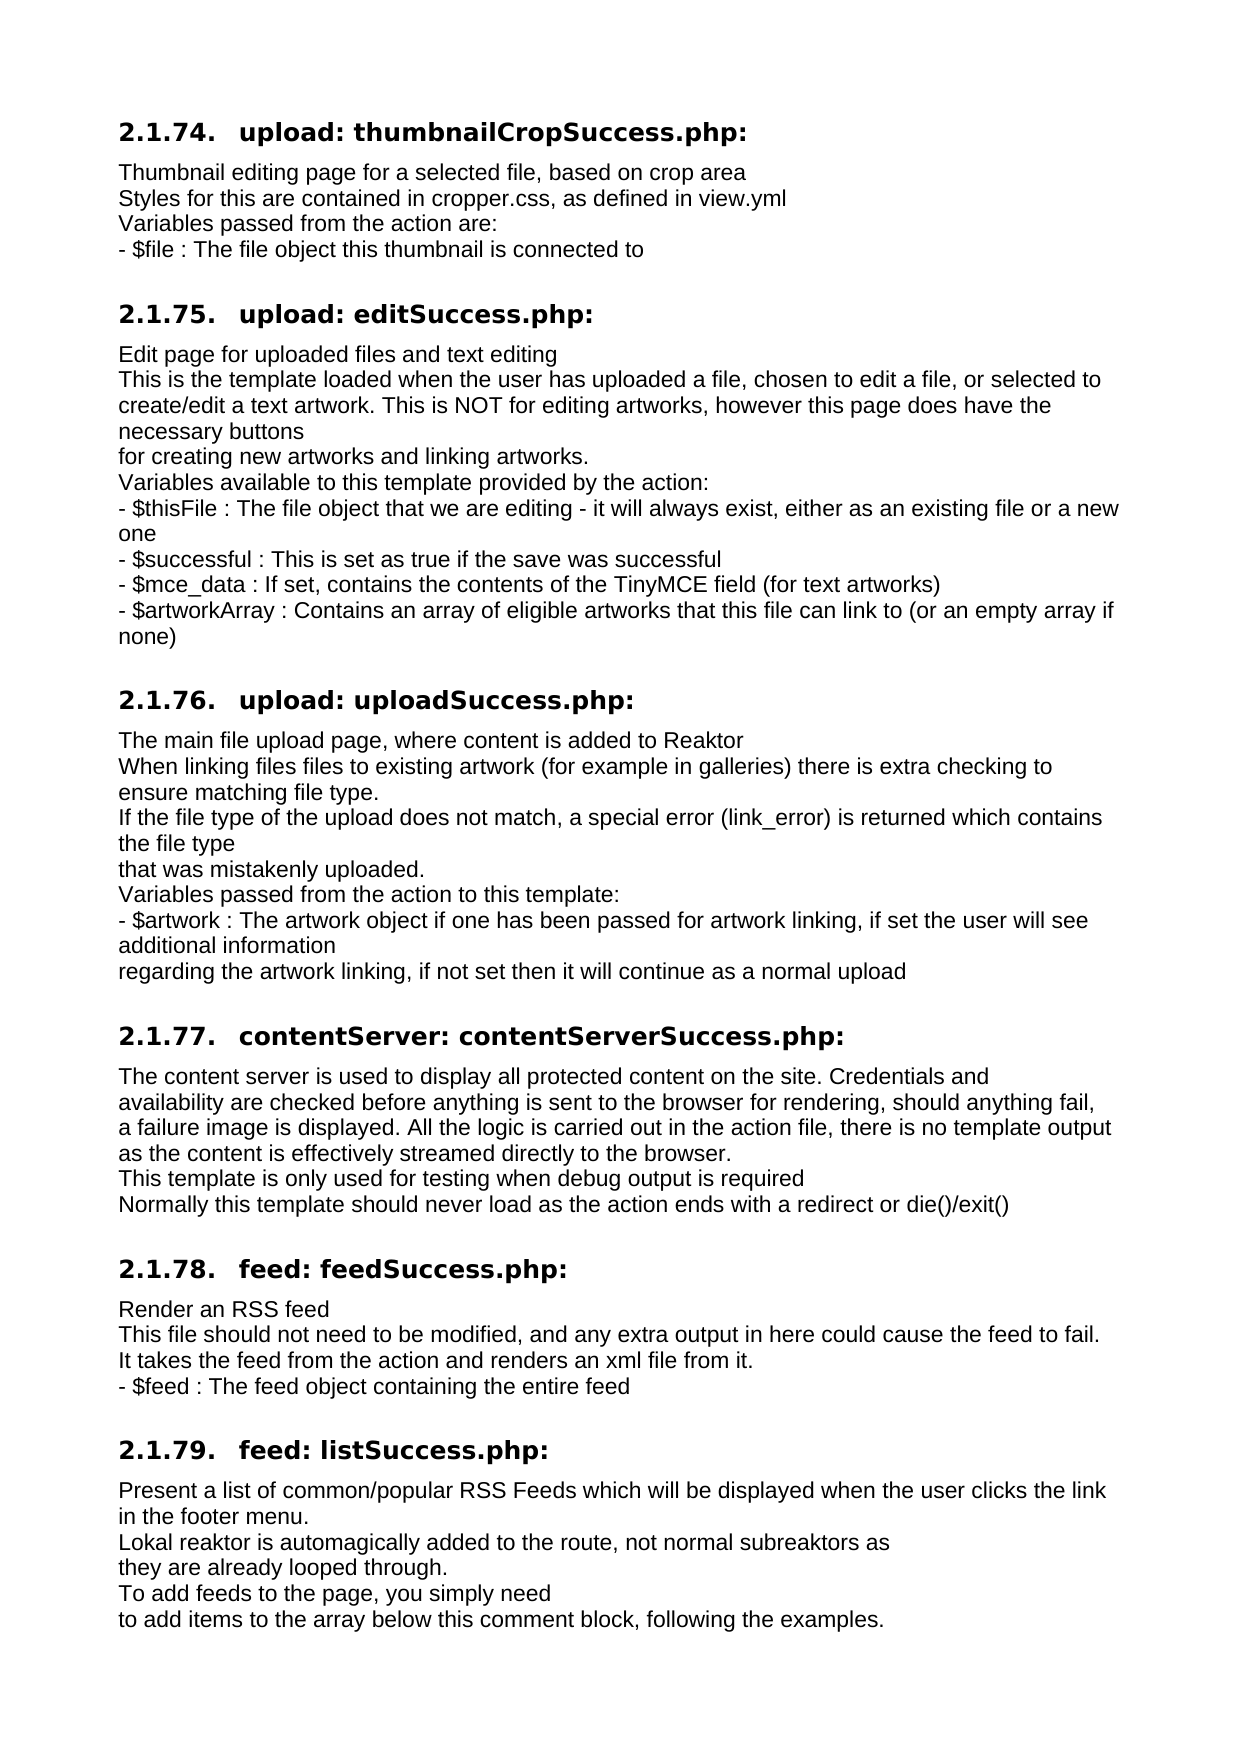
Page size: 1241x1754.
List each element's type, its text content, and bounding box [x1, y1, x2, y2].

subtitle upload: editSuccess.php: [118, 300, 1122, 329]
text Edit page for uploaded files and text editing This is the template loaded when the user has uploaded a file, chosen to edit a file, or selected to create/edit a text artwork. This is NOT for editing artworks, however this page does have the necessary buttons for creating new artworks and linking artworks. Variables available to this template provided by the action: - $thisFile : The file object that we are editing - it will always exist, either as an existing file or a new one - $successful : This is set as true if the save was successful - $mce_data : If set, contains the contents of the TinyMCE field (for text artworks) - $artworkArray : Contains an array of eligible artworks that this file can link to (or an empty array if none) [118, 341, 1122, 649]
subtitle upload: uploadSuccess.php: [118, 686, 1122, 716]
text The main file upload page, where content is added to Reaktor When linking files files to existing artwork (for example in galleries) there is extra checking to ensure matching file type. If the file type of the upload does not match, a special error (link_error) is returned which contains the file type that was mistakenly uploaded. Variables passed from the action to this template: - $artwork : The artwork object if one has been passed for artwork linking, if set the user will see additional information regarding the artwork linking, if not set then it will continue as a normal upload [118, 728, 1122, 984]
subtitle upload: thumbnailCropSuccess.php: [118, 118, 1122, 147]
text The content server is used to display all protected content on the site. Credentials and availability are checked before anything is sent to the browser for rendering, should anything fail, a failure image is displayed. All the logic is carried out in the action file, there is no template output as the content is effectively streamed directly to the browser. This template is only used for testing when debug output is required Normally this template should never load as the action ends with a redirect or die()/exit() [118, 1063, 1122, 1217]
subtitle feed: feedSuccess.php: [118, 1255, 1122, 1284]
subtitle feed: listSuccess.php: [118, 1436, 1122, 1466]
text Render an RSS feed This file should not need to be modified, and any extra output in here could cause the feed to fail. It takes the feed from the action and renders an xml file from it. - $feed : The feed object containing the entire feed [118, 1296, 1122, 1399]
text Thumbnail editing page for a selected file, based on crop area Styles for this are contained in cropper.css, as defined in view.yml Variables passed from the action are: - $file : The file object this thumbnail is connected to [118, 160, 1122, 262]
subtitle contentServer: contentServerSuccess.php: [118, 1022, 1122, 1051]
text Present a list of common/popular RSS Feeds which will be displayed when the user clicks the link in the footer menu. Lokal reaktor is automagically added to the route, not normal subreaktors as they are already looped through. To add feeds to the page, you simply need to add items to the array below this comment block, following the examples. [118, 1478, 1122, 1632]
